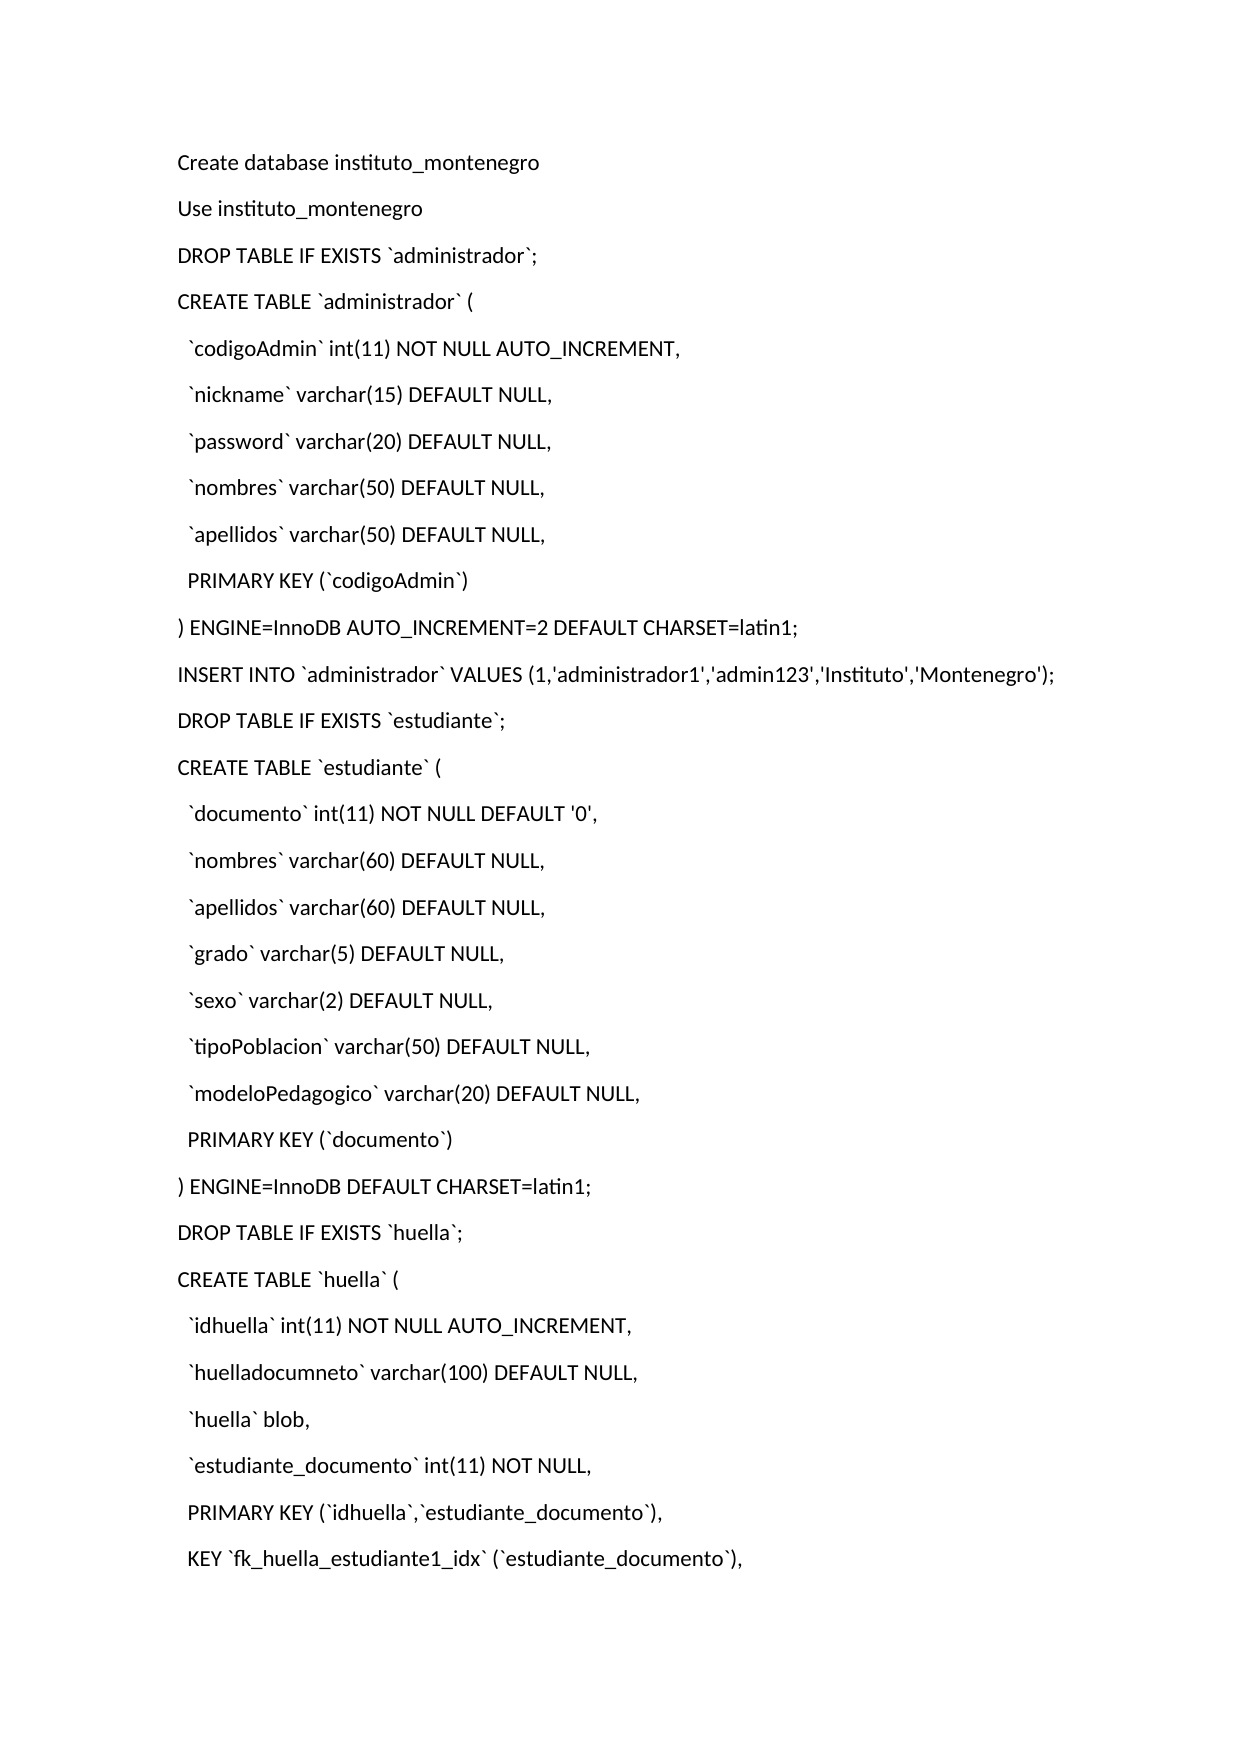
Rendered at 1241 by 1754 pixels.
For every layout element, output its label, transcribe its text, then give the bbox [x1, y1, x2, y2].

text `nombres` varchar(50) DEFAULT NULL, [177, 473, 1063, 502]
text DROP TABLE IF EXISTS `administrador`; [177, 241, 1063, 269]
text `documento` int(11) NOT NULL DEFAULT '0', [177, 799, 1063, 827]
text CREATE TABLE `estudiante` ( [177, 753, 1063, 781]
text PRIMARY KEY (`codigoAdmin`) [177, 567, 1063, 595]
text `modeloPedagogico` varchar(20) DEFAULT NULL, [177, 1079, 1063, 1107]
text Use instituto_montenegro [177, 194, 1063, 222]
text `tipoPoblacion` varchar(50) DEFAULT NULL, [177, 1032, 1063, 1060]
text `codigoAdmin` int(11) NOT NULL AUTO_INCREMENT, [177, 334, 1063, 362]
text DROP TABLE IF EXISTS `huella`; [177, 1218, 1063, 1247]
text `nombres` varchar(60) DEFAULT NULL, [177, 846, 1063, 874]
text `apellidos` varchar(50) DEFAULT NULL, [177, 520, 1063, 548]
text CREATE TABLE `administrador` ( [177, 287, 1063, 315]
text `huelladocumneto` varchar(100) DEFAULT NULL, [177, 1358, 1063, 1386]
text `password` varchar(20) DEFAULT NULL, [177, 427, 1063, 455]
text ) ENGINE=InnoDB AUTO_INCREMENT=2 DEFAULT CHARSET=latin1; [177, 613, 1063, 641]
text Create database instituto_montenegro [177, 148, 1063, 176]
text PRIMARY KEY (`idhuella`,`estudiante_documento`), [177, 1498, 1063, 1526]
text `huella` blob, [177, 1405, 1063, 1433]
text `idhuella` int(11) NOT NULL AUTO_INCREMENT, [177, 1312, 1063, 1340]
text `estudiante_documento` int(11) NOT NULL, [177, 1451, 1063, 1479]
text `apellidos` varchar(60) DEFAULT NULL, [177, 893, 1063, 921]
text INSERT INTO `administrador` VALUES (1,'administrador1','admin123','Instituto','Montenegro'); [177, 660, 1063, 688]
text `grado` varchar(5) DEFAULT NULL, [177, 939, 1063, 967]
text KEY `fk_huella_estudiante1_idx` (`estudiante_documento`), [177, 1544, 1063, 1572]
text ) ENGINE=InnoDB DEFAULT CHARSET=latin1; [177, 1172, 1063, 1200]
text CREATE TABLE `huella` ( [177, 1265, 1063, 1293]
text DROP TABLE IF EXISTS `estudiante`; [177, 706, 1063, 734]
text `nickname` varchar(15) DEFAULT NULL, [177, 380, 1063, 408]
text PRIMARY KEY (`documento`) [177, 1125, 1063, 1153]
text `sexo` varchar(2) DEFAULT NULL, [177, 986, 1063, 1014]
